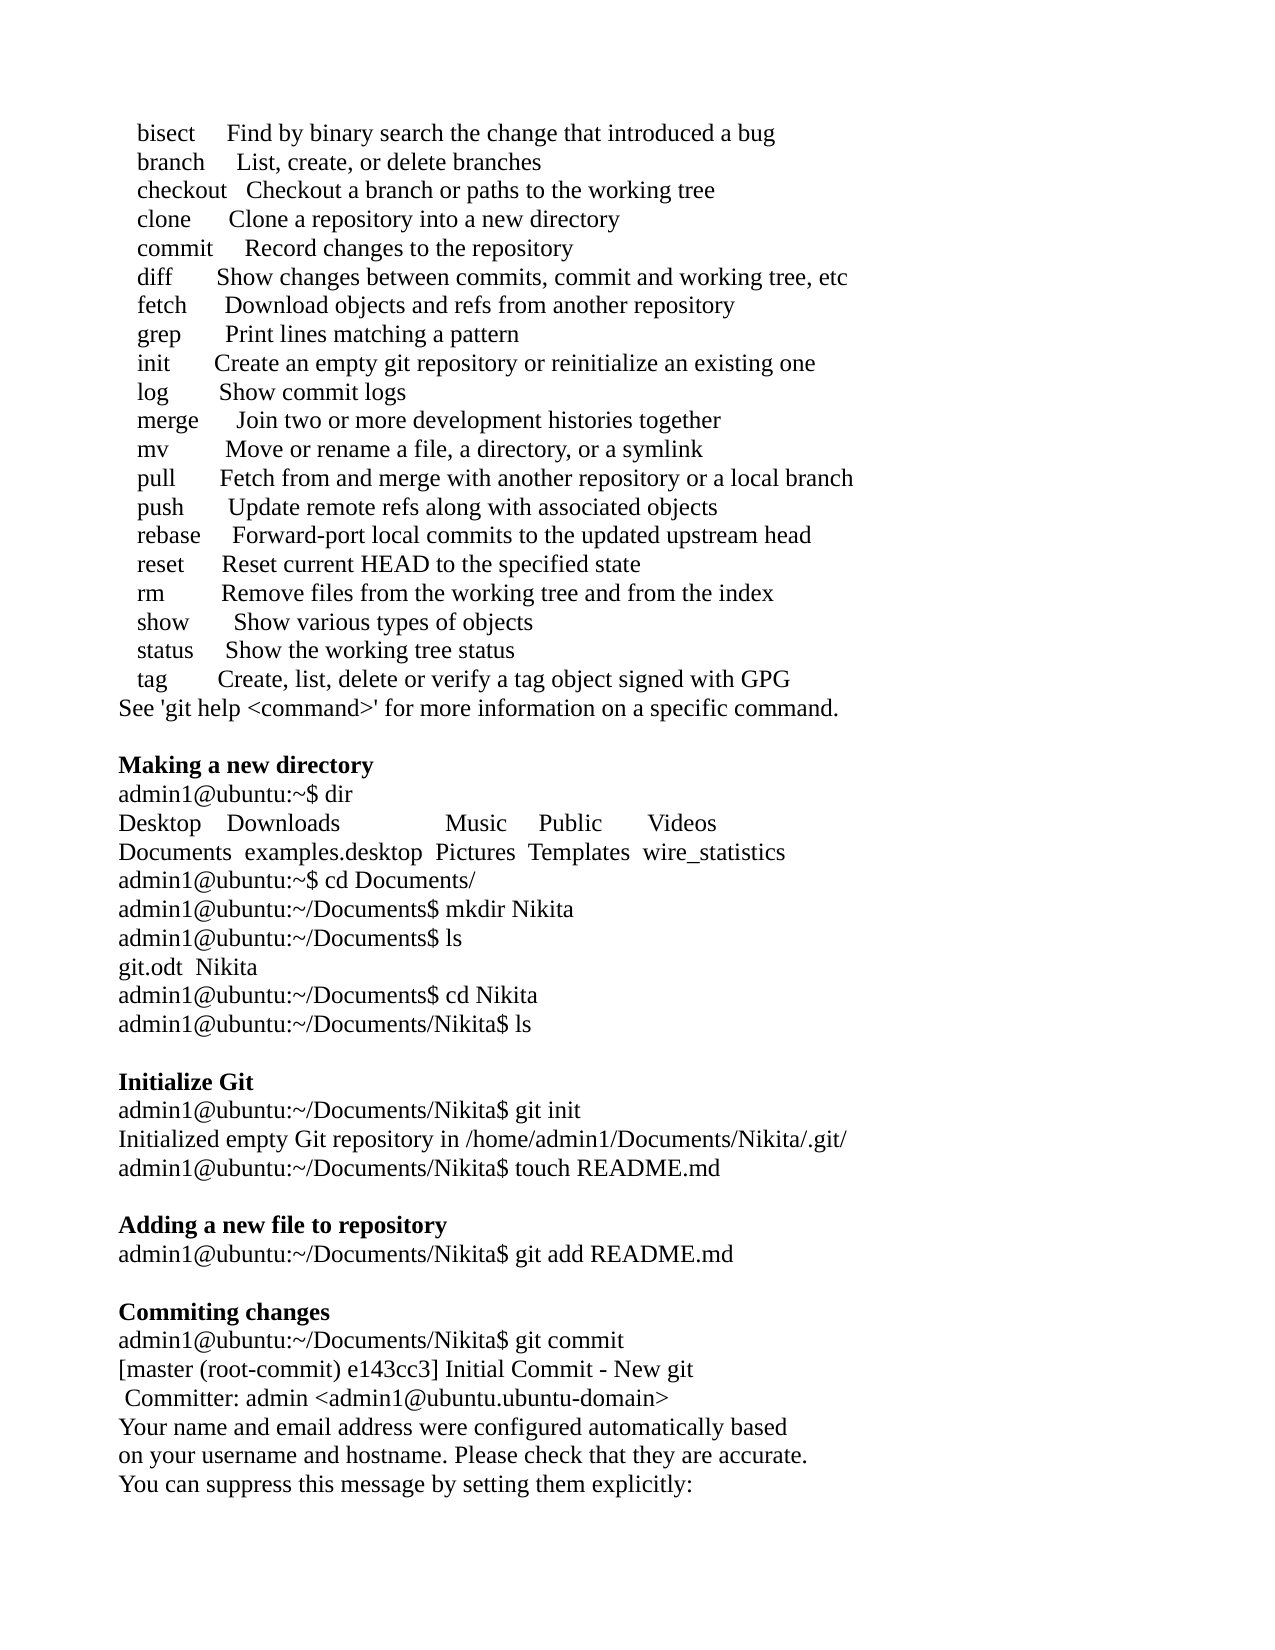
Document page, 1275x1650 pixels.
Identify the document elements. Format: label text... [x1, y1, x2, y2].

text fetch Download objects and refs from another repository [118, 291, 1157, 319]
text admin1@ubuntu:~$ cd Documents/ [118, 866, 1157, 894]
text admin1@ubuntu:~/Documents$ ls [118, 923, 1157, 952]
text reset Reset current HEAD to the specified state [118, 549, 1157, 578]
text mv Move or rename a file, a directory, or a symlink [118, 434, 1157, 463]
text init Create an empty git repository or reinitialize an existing one [118, 348, 1157, 377]
text branch List, create, or delete branches [118, 147, 1157, 176]
text rm Remove files from the working tree and from the index [118, 578, 1157, 607]
text admin1@ubuntu:~/Documents/Nikita$ git commit [118, 1326, 1157, 1354]
text rebase Forward-port local commits to the updated upstream head [118, 521, 1157, 549]
text See 'git help <command>' for more information on a specific command. [118, 693, 1157, 722]
text admin1@ubuntu:~/Documents/Nikita$ git add README.md [118, 1239, 1157, 1268]
text admin1@ubuntu:~/Documents$ mkdir Nikita [118, 894, 1157, 923]
text show Show various types of objects [118, 607, 1157, 636]
text Adding a new file to repository [118, 1211, 1157, 1239]
text Committer: admin <admin1@ubuntu.ubuntu-domain> [118, 1383, 1157, 1412]
text Initialize Git [118, 1067, 1157, 1096]
text merge Join two or more development histories together [118, 406, 1157, 434]
text admin1@ubuntu:~$ dir [118, 779, 1157, 808]
text log Show commit logs [118, 377, 1157, 406]
text admin1@ubuntu:~/Documents/Nikita$ ls [118, 1009, 1157, 1038]
text [master (root-commit) e143cc3] Initial Commit - New git [118, 1354, 1157, 1383]
text clone Clone a repository into a new directory [118, 204, 1157, 233]
text admin1@ubuntu:~/Documents/Nikita$ git init [118, 1096, 1157, 1124]
text You can suppress this message by setting them explicitly: [118, 1469, 1157, 1498]
text diff Show changes between commits, commit and working tree, etc [118, 262, 1157, 291]
text on your username and hostname. Please check that they are accurate. [118, 1441, 1157, 1469]
text bisect Find by binary search the change that introduced a bug [118, 118, 1157, 147]
text Making a new directory [118, 751, 1157, 779]
text Documents examples.desktop Pictures Templates wire_statistics [118, 837, 1157, 866]
text admin1@ubuntu:~/Documents$ cd Nikita [118, 981, 1157, 1009]
text tag Create, list, delete or verify a tag object signed with GPG [118, 664, 1157, 693]
text Your name and email address were configured automatically based [118, 1412, 1157, 1441]
text push Update remote refs along with associated objects [118, 492, 1157, 521]
text grep Print lines matching a pattern [118, 319, 1157, 348]
text Initialized empty Git repository in /home/admin1/Documents/Nikita/.git/ [118, 1124, 1157, 1153]
text pull Fetch from and merge with another repository or a local branch [118, 463, 1157, 492]
text status Show the working tree status [118, 636, 1157, 664]
text admin1@ubuntu:~/Documents/Nikita$ touch README.md [118, 1153, 1157, 1182]
text Desktop Downloads Music Public Videos [118, 808, 1157, 837]
text git.odt Nikita [118, 952, 1157, 981]
text Commiting changes [118, 1297, 1157, 1326]
text commit Record changes to the repository [118, 233, 1157, 262]
text checkout Checkout a branch or paths to the working tree [118, 176, 1157, 204]
